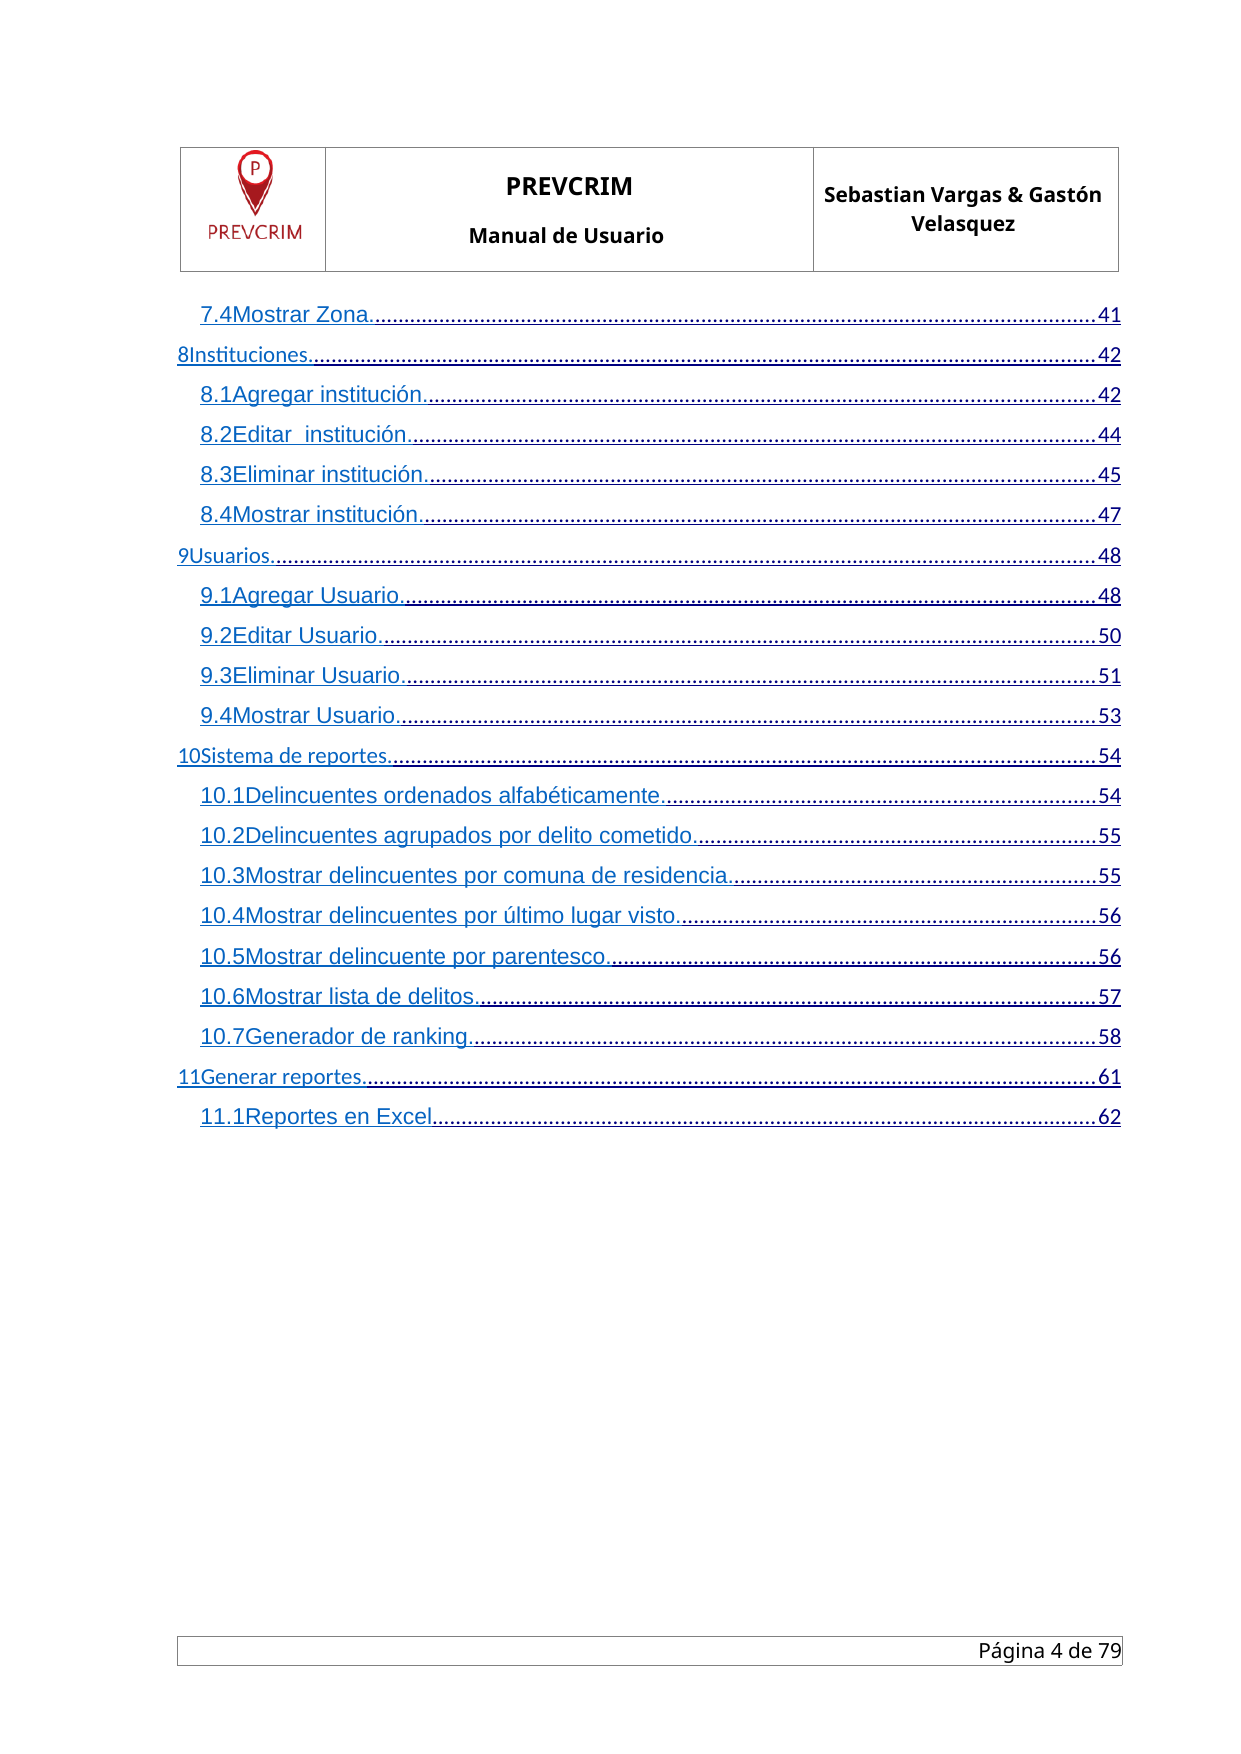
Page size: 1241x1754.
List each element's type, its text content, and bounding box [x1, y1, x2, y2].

text 8.1 Agregar institución. 42 [200, 380, 1122, 408]
text 11.1 Reportes en Excel 62 [200, 1102, 1122, 1130]
text 9 Usuarios. 48 [177, 541, 1122, 569]
text 9.4 Mostrar Usuario. 53 [200, 701, 1122, 729]
text 10.5 Mostrar delincuente por parentesco. 56 [200, 942, 1122, 970]
text 7.4 Mostrar Zona. 41 [200, 300, 1122, 328]
text 8 Instituciones. 42 [177, 340, 1122, 368]
text 9.2 Editar Usuario. 50 [200, 621, 1122, 649]
text 9.3 Eliminar Usuario. 51 [200, 661, 1122, 689]
text 8.3 Eliminar institución. 45 [200, 461, 1122, 488]
text 11 Generar reportes. 61 [177, 1062, 1122, 1090]
text 10.1 Delincuentes ordenados alfabéticamente. 54 [200, 781, 1122, 809]
text 10.7 Generador de ranking. 58 [200, 1022, 1122, 1050]
text 8.4 Mostrar institución. 47 [200, 501, 1122, 529]
text 10.4 Mostrar delincuentes por último lugar visto. 56 [200, 902, 1122, 930]
text 10.2 Delincuentes agrupados por delito cometido. 55 [200, 821, 1122, 849]
text 10.3 Mostrar delincuentes por comuna de residencia. 55 [200, 862, 1122, 889]
text 8.2 Editar institución. 44 [200, 420, 1122, 448]
text 9.1 Agregar Usuario. 48 [200, 581, 1122, 609]
text 10.6 Mostrar lista de delitos. 57 [200, 982, 1122, 1010]
text 10 Sistema de reportes. 54 [177, 741, 1122, 769]
